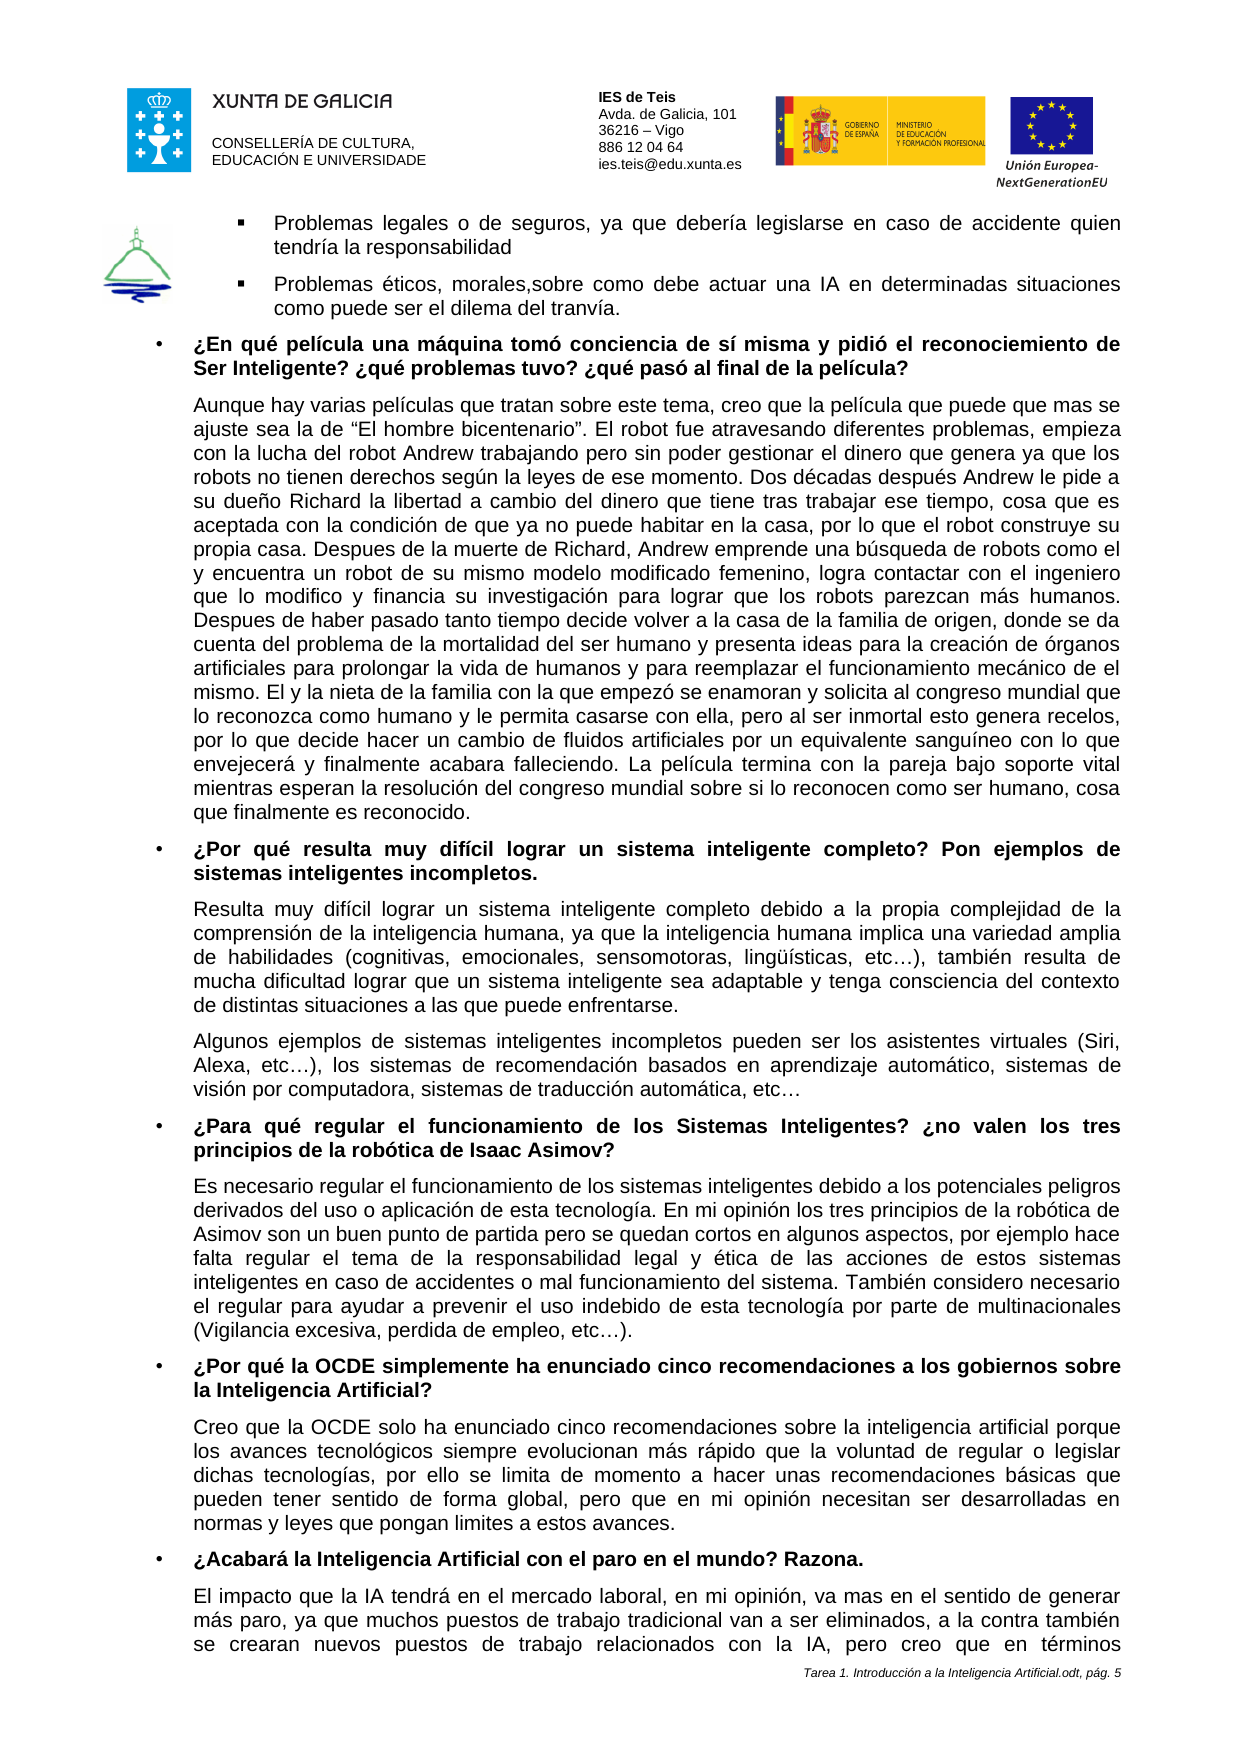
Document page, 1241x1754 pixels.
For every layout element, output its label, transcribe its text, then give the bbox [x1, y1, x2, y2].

text Es necesario regular el funcionamiento de los sistemas inteligentes debido a los potenciales peligros derivados del uso o aplicación de esta tecnología. En mi opinión los tres principios de la robótica de Asimov son un buen punto de partida pero se quedan cortos en algunos aspectos, por ejemplo hace falta regular el tema de la responsabilidad legal y ética de las acciones de estos sistemas inteligentes en caso de accidentes o mal funcionamiento del sistema. También considero necesario el regular para ayudar a prevenir el uso indebido de esta tecnología por parte de multinacionales (Vigilancia excesiva, perdida de empleo, etc…). [193, 1174, 1122, 1342]
text El impacto que la IA tendrá en el mercado laboral, en mi opinión, va mas en el sentido de generar más paro, ya que muchos puestos de trabajo tradicional van a ser eliminados, a la contra también se crearan nuevos puestos de trabajo relacionados con la IA, pero creo que en términos [193, 1584, 1122, 1656]
text Resulta muy difícil lograr un sistema inteligente completo debido a la propia complejidad de la comprensión de la inteligencia humana, ya que la inteligencia humana implica una variedad amplia de habilidades (cognitivas, emocionales, sensomotoras, lingüísticas, etc…), también resulta de mucha dificultad lograr que un sistema inteligente sea adaptable y tenga consciencia del contexto de distintas situaciones a las que puede enfrentarse. [193, 897, 1122, 1017]
list ¿Para qué regular el funcionamiento de los Sistemas Inteligentes? ¿no valen los tres principios de la robótica de Isaac Asimov? [156, 1113, 1122, 1162]
text Algunos ejemplos de sistemas inteligentes incompletos pueden ser los asistentes virtuales (Siri, Alexa, etc…), los sistemas de recomendación basados en aprendizaje automático, sistemas de visión por computadora, sistemas de traducción automática, etc… [193, 1029, 1122, 1101]
list ¿Por qué resulta muy difícil lograr un sistema inteligente completo? Pon ejemplos de sistemas inteligentes incompletos. [156, 836, 1122, 884]
list Problemas éticos, morales,sobre como debe actuar una IA en determinadas situaciones como puede ser el dilema del tranvía. [236, 272, 1122, 319]
list ¿Por qué la OCDE simplemente ha enunciado cinco recomendaciones a los gobiernos sobre la Inteligencia Artificial? [156, 1354, 1122, 1402]
list Problemas legales o de seguros, ya que debería legislarse en caso de accidente quien tendría la responsabilidad [236, 211, 1122, 259]
text Creo que la OCDE solo ha enunciado cinco recomendaciones sobre la inteligencia artificial porque los avances tecnológicos siempre evolucionan más rápido que la voluntad de regular o legislar dichas tecnologías, por ello se limita de momento a hacer unas recomendaciones básicas que pueden tener sentido de forma global, pero que en mi opinión necesitan ser desarrolladas en normas y leyes que pongan limites a estos avances. [193, 1415, 1122, 1534]
list ¿Acabará la Inteligencia Artificial con el paro en el mundo? Razona. [156, 1547, 1122, 1571]
text Aunque hay varias películas que tratan sobre este tema, creo que la película que puede que mas se ajuste sea la de “El hombre bicentenario”. El robot fue atravesando diferentes problemas, empieza con la lucha del robot Andrew trabajando pero sin poder gestionar el dinero que genera ya que los robots no tienen derechos según la leyes de ese momento. Dos décadas después Andrew le pide a su dueño Richard la libertad a cambio del dinero que tiene tras trabajar ese tiempo, cosa que es aceptada con la condición de que ya no puede habitar en la casa, por lo que el robot construye su propia casa. Despues de la muerte de Richard, Andrew emprende una búsqueda de robots como el y encuentra un robot de su mismo modelo modificado femenino, logra contactar con el ingeniero que lo modifico y financia su investigación para lograr que los robots parezcan más humanos. Despues de haber pasado tanto tiempo decide volver a la casa de la familia de origen, donde se da cuenta del problema de la mortalidad del ser humano y presenta ideas para la creación de órganos artificiales para prolongar la vida de humanos y para reemplazar el funcionamiento mecánico de el mismo. El y la nieta de la familia con la que empezó se enamoran y solicita al congreso mundial que lo reconozca como humano y le permita casarse con ella, pero al ser inmortal esto genera recelos, por lo que decide hacer un cambio de fluidos artificiales por un equivalente sanguíneo con lo que envejecerá y finalmente acabara falleciendo. La película termina con la pareja bajo soporte vital mientras esperan la resolución del congreso mundial sobre si lo reconocen como ser humano, cosa que finalmente es reconocido. [193, 393, 1122, 824]
list ¿En qué película una máquina tomó conciencia de sí misma y pidió el reconociemiento de Ser Inteligente? ¿qué problemas tuvo? ¿qué pasó al final de la película? [156, 332, 1122, 380]
